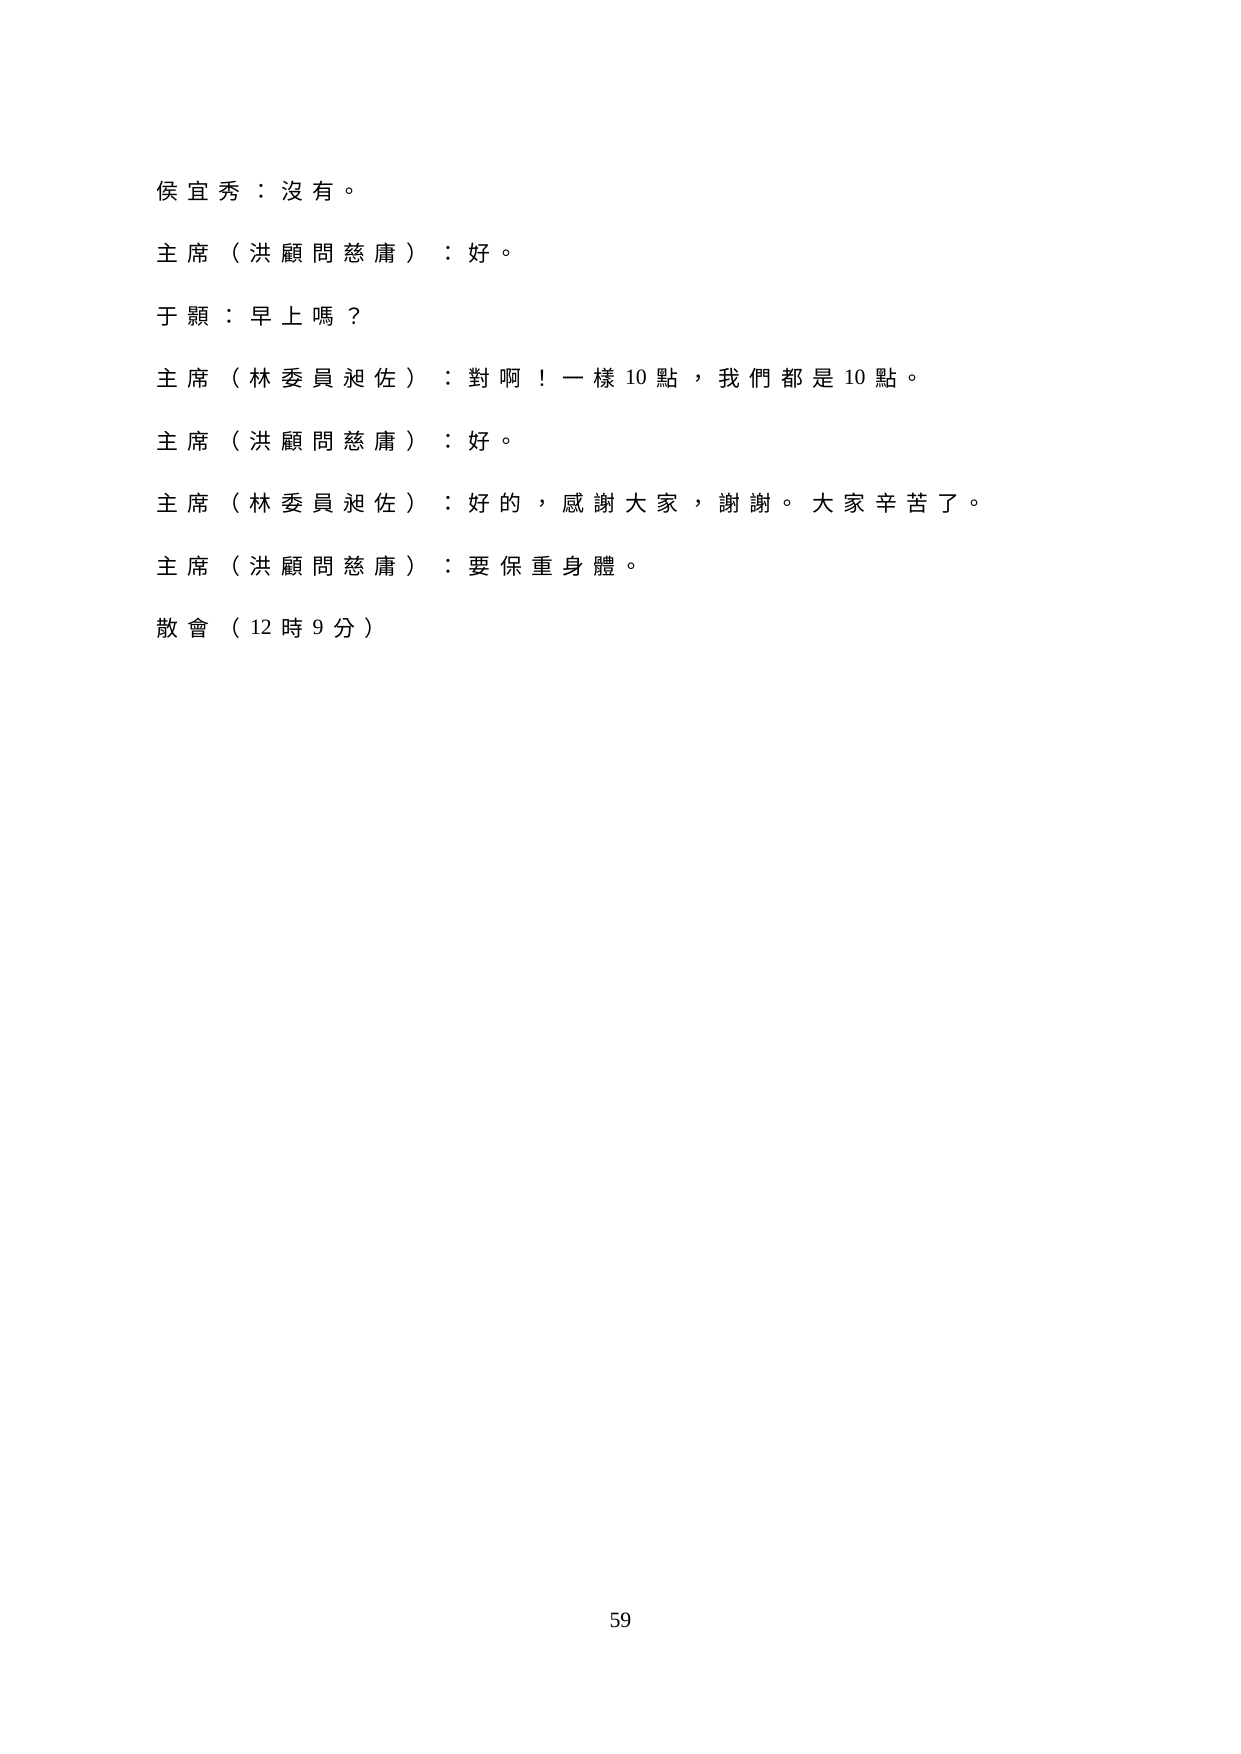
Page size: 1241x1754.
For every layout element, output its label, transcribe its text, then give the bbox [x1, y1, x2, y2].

text 主席（洪顧問慈庸）：好。 [151, 221, 1089, 283]
text 主席（林委員昶佐）：好的，感謝大家，謝謝。大家辛苦了。 [151, 471, 1089, 533]
text 于顥：早上嗎？ [151, 283, 1089, 346]
text 主席（林委員昶佐）：對啊！一樣10點，我們都是10點。 [151, 346, 1089, 408]
text 主席（洪顧問慈庸）：要保重身體。 [151, 533, 1089, 596]
text 侯宜秀：沒有。 [151, 158, 1089, 221]
text 散會（12時9分） [151, 596, 1089, 658]
text 主席（洪顧問慈庸）：好。 [151, 408, 1089, 471]
